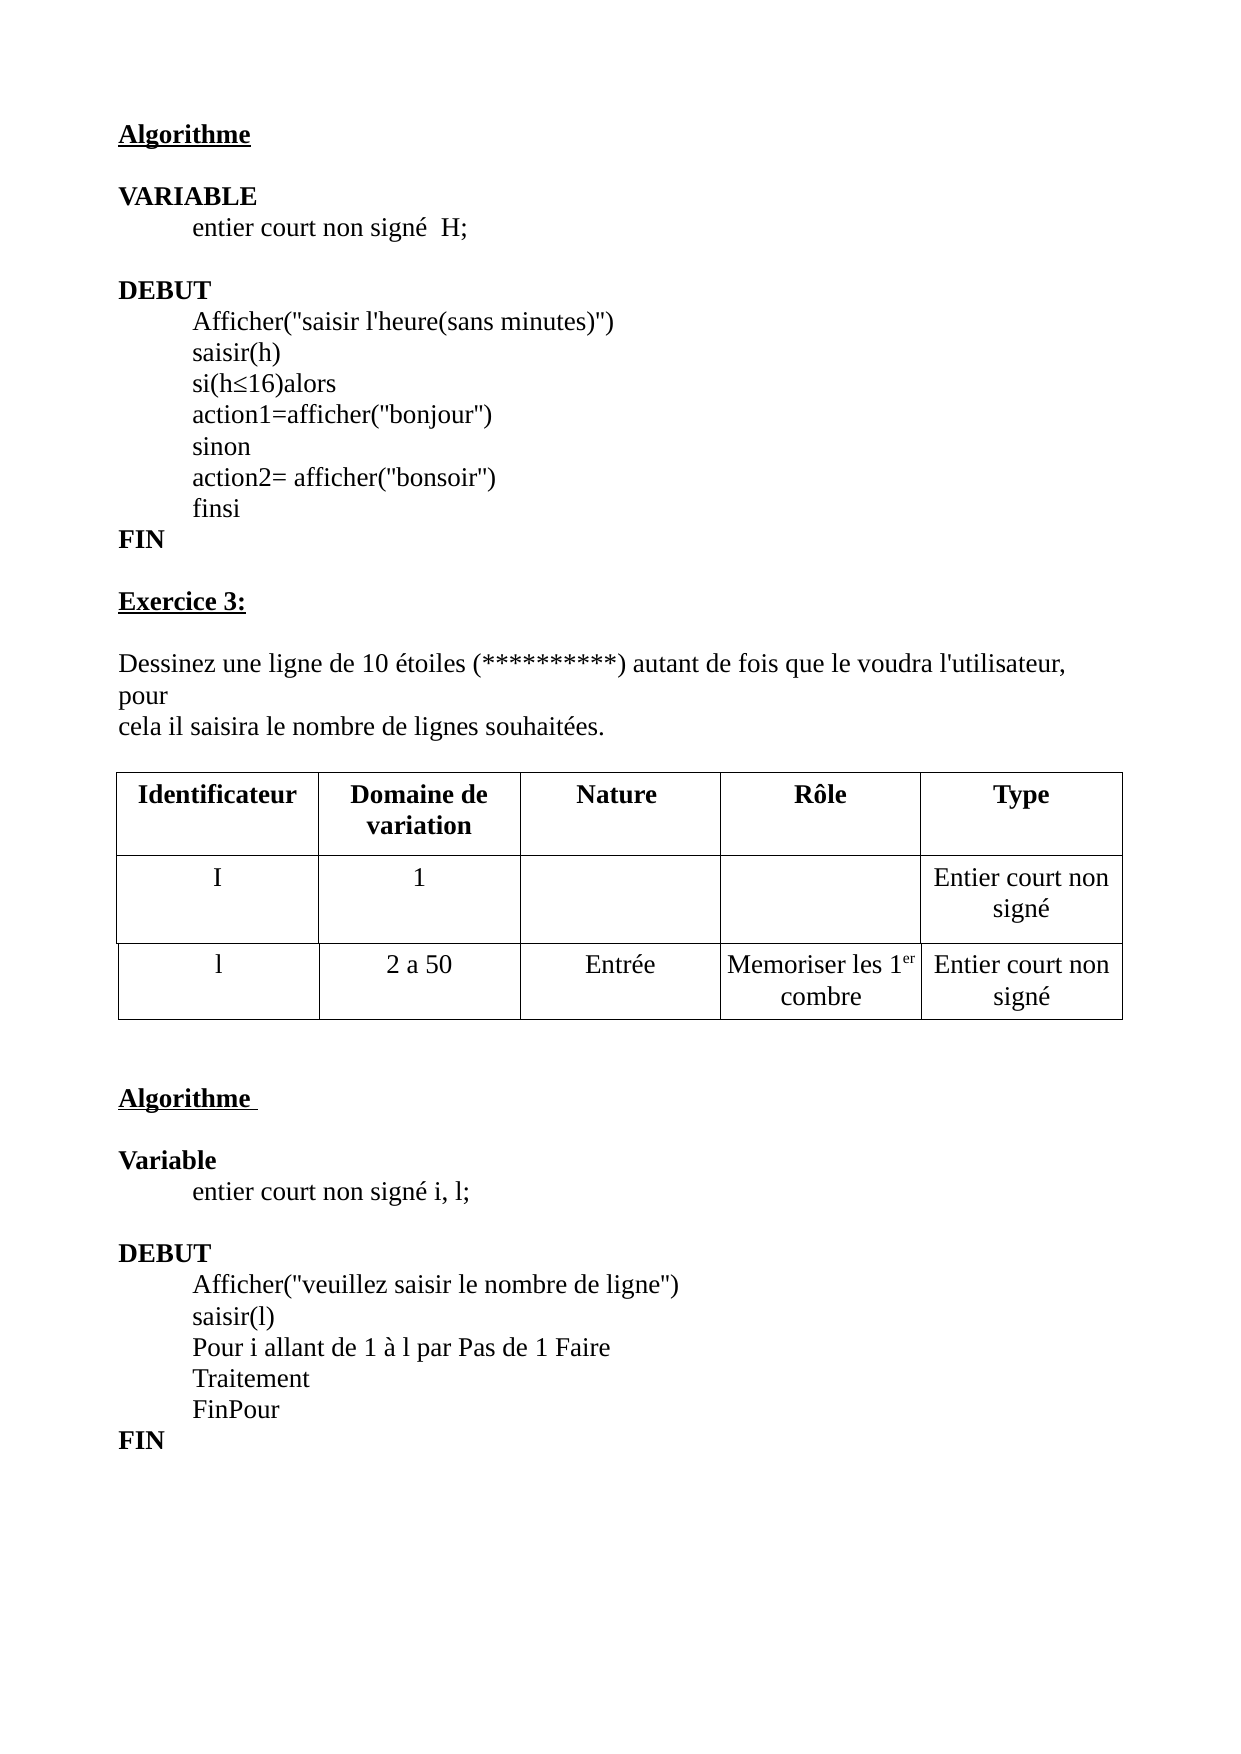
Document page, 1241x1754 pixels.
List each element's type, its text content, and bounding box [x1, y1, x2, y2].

text FIN [118, 523, 1122, 554]
text entier court non signé i, l; [118, 1175, 1122, 1206]
table_cell I [117, 856, 318, 942]
table_header Nature [521, 773, 720, 855]
text entier court non signé H; [118, 212, 1122, 243]
text FIN [118, 1424, 1122, 1455]
table_header l [119, 944, 319, 1019]
text Variable [118, 1144, 1122, 1175]
text DEBUT [118, 274, 1122, 305]
text finsi [118, 492, 1122, 523]
table_header Type [921, 773, 1122, 855]
text cela il saisira le nombre de lignes souhaitées. [118, 710, 1122, 741]
text VARIABLE [118, 180, 1122, 212]
text Algorithme [118, 118, 1122, 149]
table_cell Entier court non signé [921, 856, 1122, 942]
text Algorithme [118, 1082, 1122, 1113]
text sinon [118, 429, 1122, 461]
text action1=afficher(''bonjour'') [118, 398, 1122, 429]
text Afficher(''saisir l'heure(sans minutes)'') [118, 305, 1122, 336]
text Exercice 3: [118, 585, 1122, 616]
text DEBUT [118, 1237, 1122, 1268]
text Traitement [118, 1362, 1122, 1393]
table_cell [521, 856, 720, 942]
table_cell 1 [319, 856, 520, 942]
table_header Entrée [521, 944, 720, 1019]
table_header Memoriser les 1er combre [721, 944, 921, 1019]
text Afficher(''veuillez saisir le nombre de ligne'') [118, 1268, 1122, 1300]
table_header Domaine de variation [319, 773, 520, 855]
text saisir(l) [118, 1300, 1122, 1331]
table_header Entier court non signé [922, 944, 1122, 1019]
text FinPour [118, 1393, 1122, 1424]
text Dessinez une ligne de 10 étoiles (**********) autant de fois que le voudra l'utilisateur, pour [118, 648, 1122, 710]
text Pour i allant de 1 à l par Pas de 1 Faire [118, 1331, 1122, 1362]
text action2= afficher(''bonsoir'') [118, 461, 1122, 492]
text si(h≤16)alors [118, 367, 1122, 398]
table_header Rôle [721, 773, 920, 855]
table_cell [721, 856, 920, 942]
text saisir(h) [118, 336, 1122, 367]
table_header 2 a 50 [320, 944, 520, 1019]
table_header Identificateur [117, 773, 318, 855]
